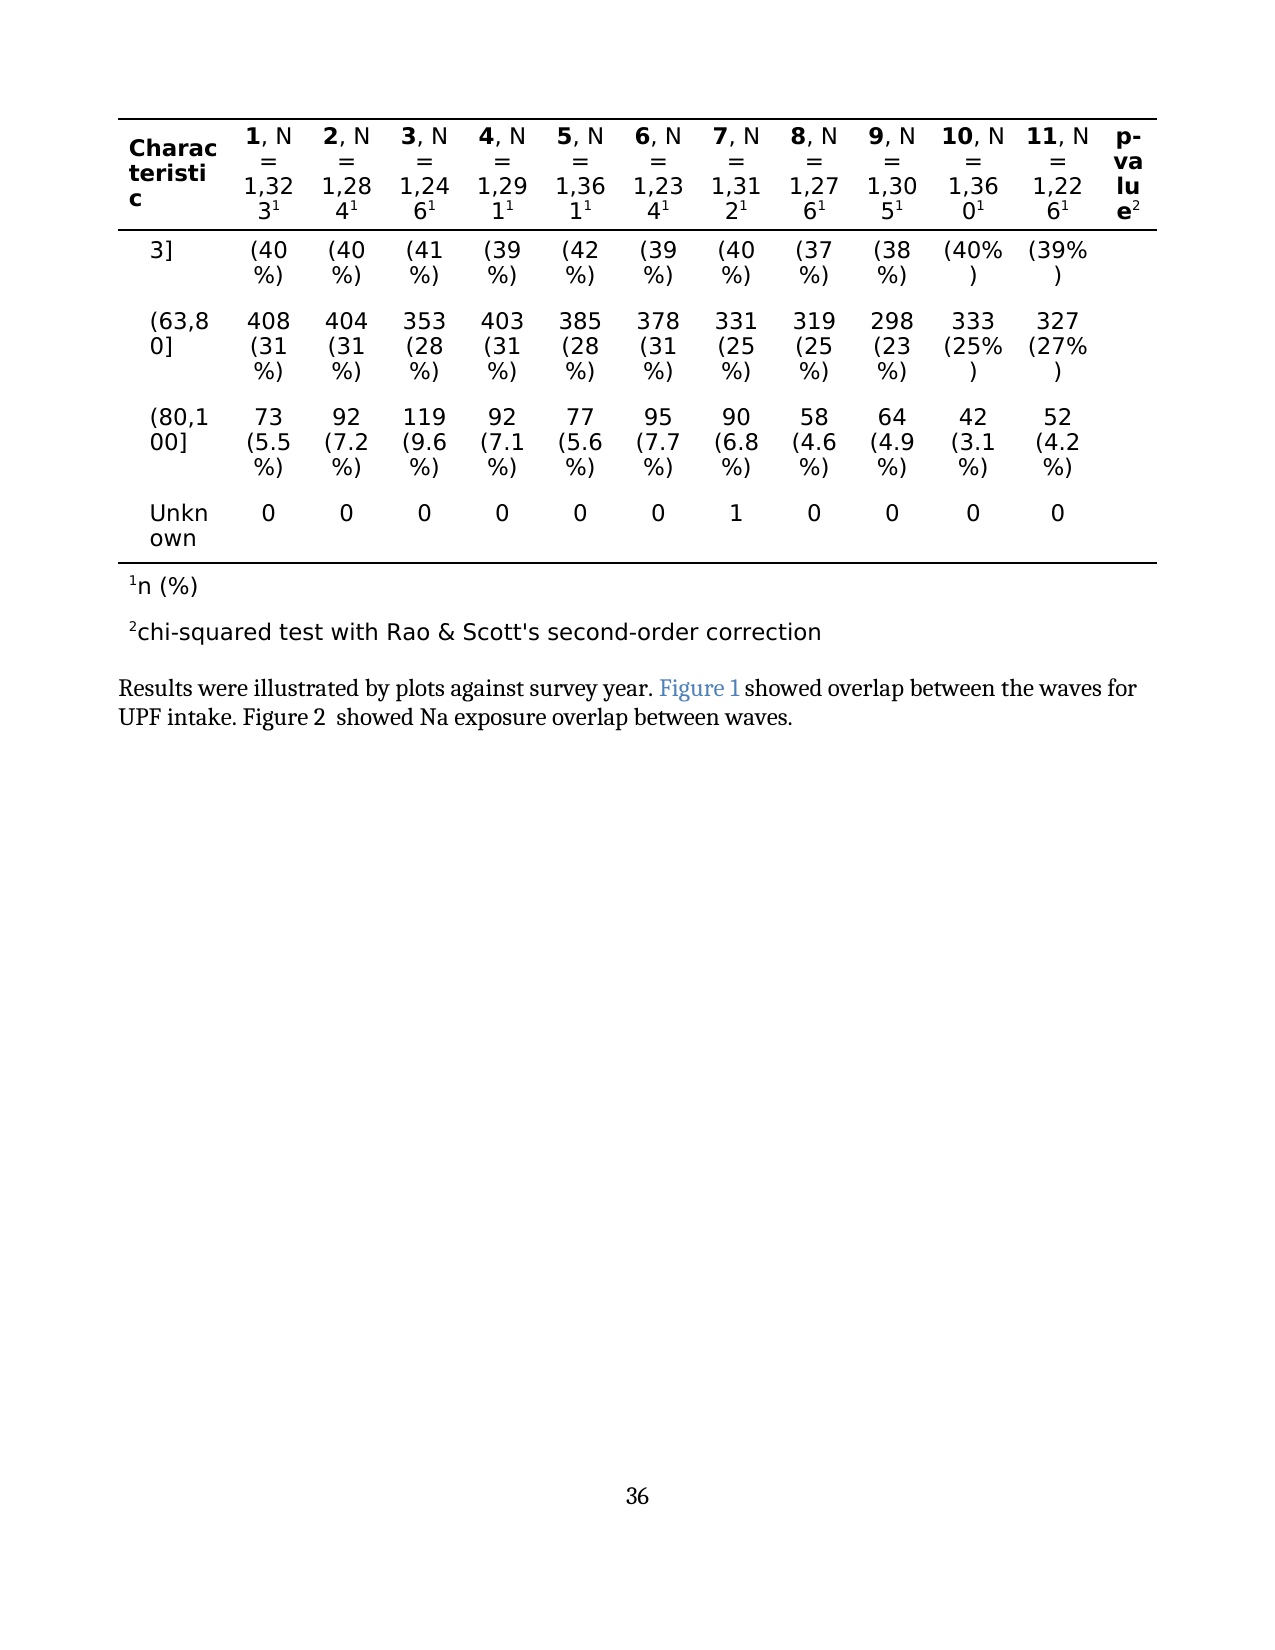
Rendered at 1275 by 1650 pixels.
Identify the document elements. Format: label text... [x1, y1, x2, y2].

table_cell 0 [619, 491, 697, 562]
table_cell 90 (6.8%) [697, 395, 775, 491]
table_cell 331 (25%) [697, 299, 775, 395]
table_cell (40%) [230, 231, 307, 299]
table_header 6, N = 1,2341 [619, 120, 697, 228]
table_cell 0 [1015, 491, 1100, 562]
table_header 10, N = 1,3601 [931, 120, 1015, 228]
table_cell 353 (28%) [385, 299, 463, 395]
table_cell 95 (7.7%) [619, 395, 697, 491]
table_cell 333 (25%) [931, 299, 1015, 395]
table_cell (39%) [1015, 231, 1100, 299]
table_cell [1100, 299, 1157, 395]
table_cell 77 (5.6%) [541, 395, 619, 491]
table_cell (39%) [463, 231, 541, 299]
table_cell (38%) [853, 231, 931, 299]
table_cell 0 [463, 491, 541, 562]
table_cell 64 (4.9%) [853, 395, 931, 491]
table_cell 3] [118, 231, 229, 299]
table_cell 92 (7.2%) [308, 395, 385, 491]
table_cell 298 (23%) [853, 299, 931, 395]
table_cell 0 [541, 491, 619, 562]
table_cell 42 (3.1%) [931, 395, 1015, 491]
table_cell (40%) [697, 231, 775, 299]
table_cell (40%) [308, 231, 385, 299]
table_cell (37%) [775, 231, 853, 299]
table_cell 119 (9.6%) [385, 395, 463, 491]
table_header 7, N = 1,3121 [697, 120, 775, 228]
table_cell 2chi-squared test with Rao & Scott's second-order correction [118, 610, 1157, 656]
table_header 9, N = 1,3051 [853, 120, 931, 228]
table_cell (40%) [931, 231, 1015, 299]
table_cell 1n (%) [118, 564, 1157, 610]
table_cell (63,80] [118, 299, 229, 395]
table_header 4, N = 1,2911 [463, 120, 541, 228]
table_cell Unknown [118, 491, 229, 562]
table_cell 404 (31%) [308, 299, 385, 395]
table_cell 385 (28%) [541, 299, 619, 395]
table_cell 1 [697, 491, 775, 562]
table_cell 0 [853, 491, 931, 562]
table_cell [1100, 491, 1157, 562]
table_cell 403 (31%) [463, 299, 541, 395]
table_cell 0 [230, 491, 307, 562]
table_cell 92 (7.1%) [463, 395, 541, 491]
table_cell 319 (25%) [775, 299, 853, 395]
table_header 11, N = 1,2261 [1015, 120, 1100, 228]
table_cell 327 (27%) [1015, 299, 1100, 395]
table_cell (41%) [385, 231, 463, 299]
table_header Characteristic [118, 120, 229, 228]
table_cell 52 (4.2%) [1015, 395, 1100, 491]
table_cell 58 (4.6%) [775, 395, 853, 491]
table_cell [1100, 231, 1157, 299]
table_cell (80,100] [118, 395, 229, 491]
table_header 3, N = 1,2461 [385, 120, 463, 228]
table_cell 0 [775, 491, 853, 562]
table_cell 0 [931, 491, 1015, 562]
table_header 1, N = 1,3231 [230, 120, 307, 228]
table_cell 0 [385, 491, 463, 562]
table_header p-value2 [1100, 120, 1157, 228]
table_header 2, N = 1,2841 [308, 120, 385, 228]
table_cell [1100, 395, 1157, 491]
table_header 8, N = 1,2761 [775, 120, 853, 228]
table_cell 73 (5.5%) [230, 395, 307, 491]
table_cell (39%) [619, 231, 697, 299]
table_cell (42%) [541, 231, 619, 299]
table_cell 408 (31%) [230, 299, 307, 395]
table_cell 378 (31%) [619, 299, 697, 395]
table_cell 0 [308, 491, 385, 562]
text Results were illustrated by plots against survey year. Figure 1 showed overlap between the waves for UPF intake. Figure 2 showed Na exposure overlap between waves. [118, 674, 1157, 732]
table_header 5, N = 1,3611 [541, 120, 619, 228]
